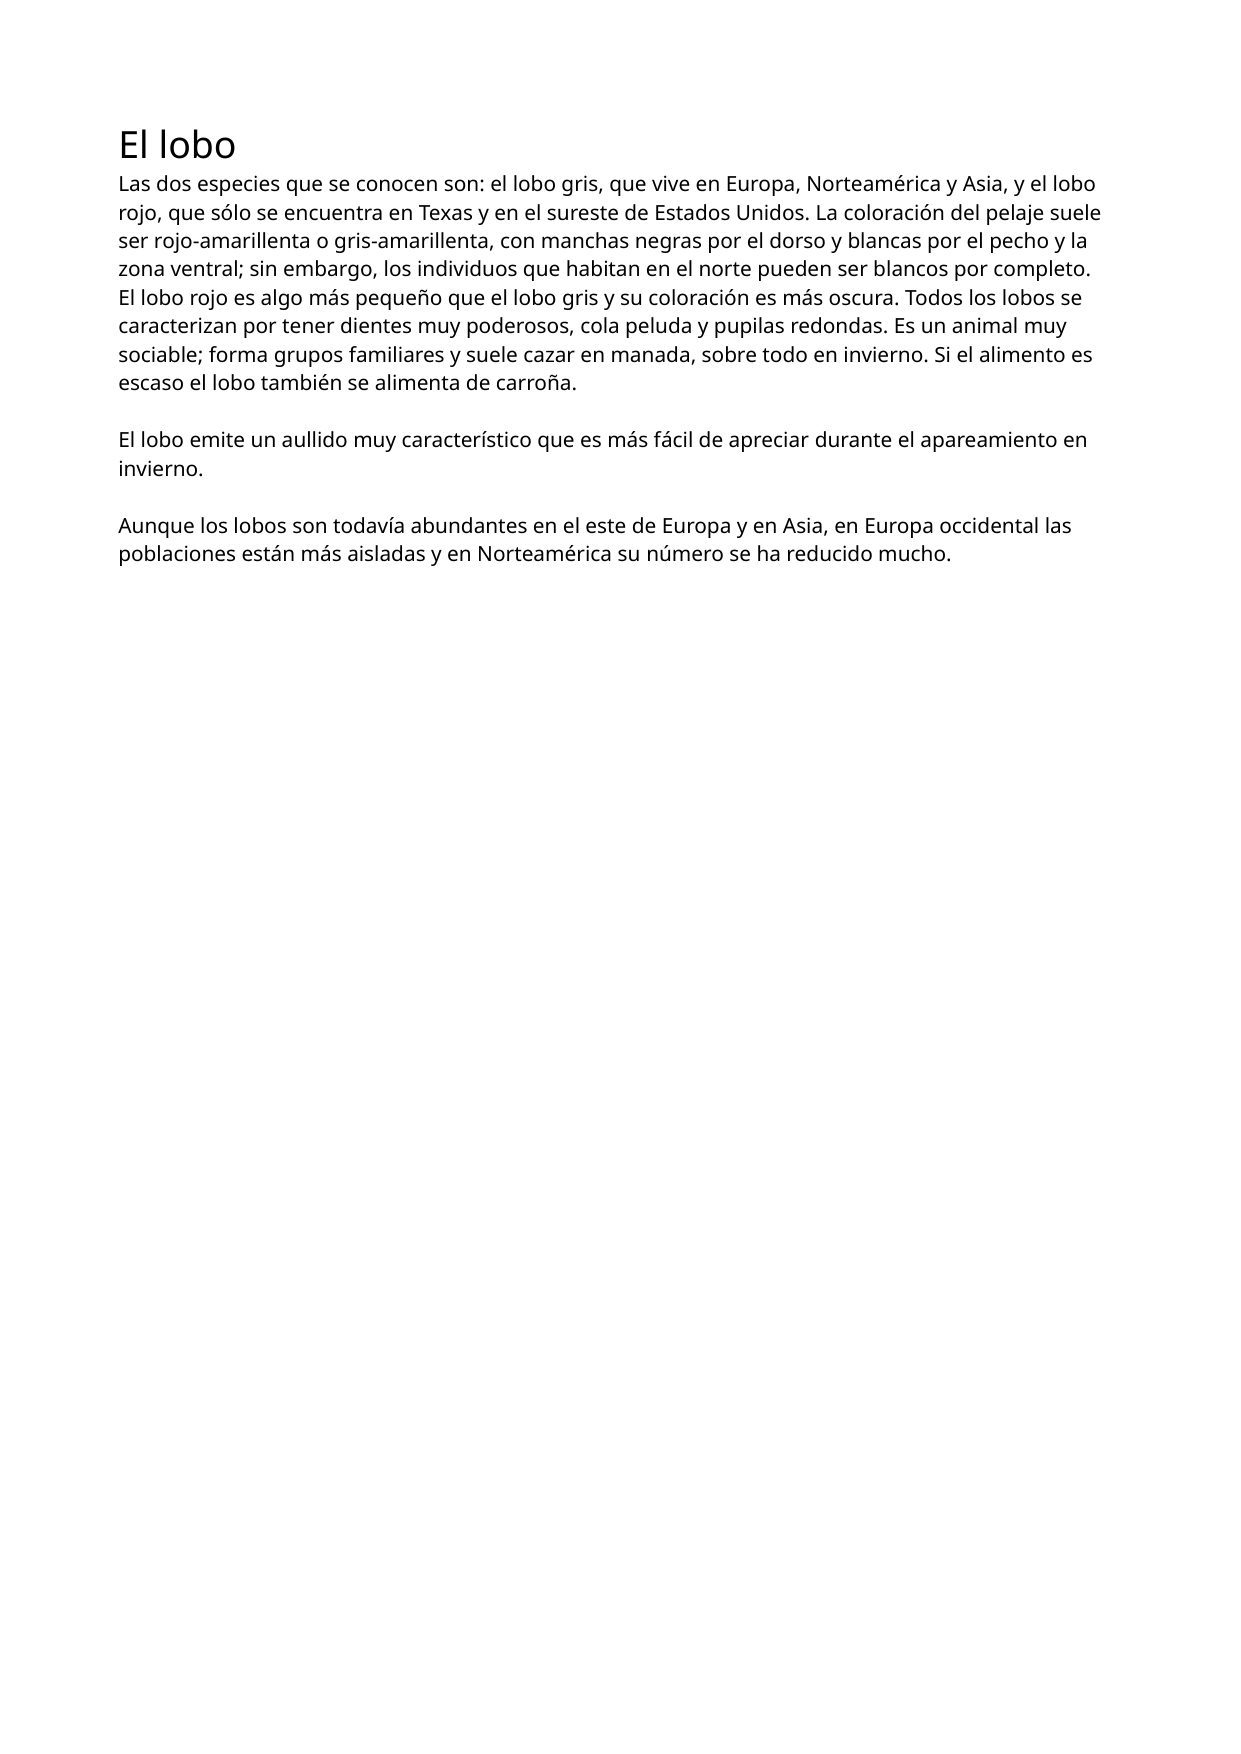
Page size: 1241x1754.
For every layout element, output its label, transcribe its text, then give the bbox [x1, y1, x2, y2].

text El lobo emite un aullido muy característico que es más fácil de apreciar durante el apareamiento en invierno. [118, 425, 1122, 482]
text Las dos especies que se conocen son: el lobo gris, que vive en Europa, Norteamérica y Asia, y el lobo rojo, que sólo se encuentra en Texas y en el sureste de Estados Unidos. La coloración del pelaje suele ser rojo-amarillenta o gris-amarillenta, con manchas negras por el dorso y blancas por el pecho y la zona ventral; sin embargo, los individuos que habitan en el norte pueden ser blancos por completo. [118, 169, 1122, 283]
text escaso el lobo también se alimenta de carroña. [118, 368, 1122, 397]
text Aunque los lobos son todavía abundantes en el este de Europa y en Asia, en Europa occidental las poblaciones están más aisladas y en Norteamérica su número se ha reducido mucho. [118, 511, 1122, 568]
text El lobo rojo es algo más pequeño que el lobo gris y su coloración es más oscura. Todos los lobos se caracterizan por tener dientes muy poderosos, cola peluda y pupilas redondas. Es un animal muy sociable; forma grupos familiares y suele cazar en manada, sobre todo en invierno. Si el alimento es [118, 283, 1122, 368]
text El lobo [118, 118, 1122, 169]
